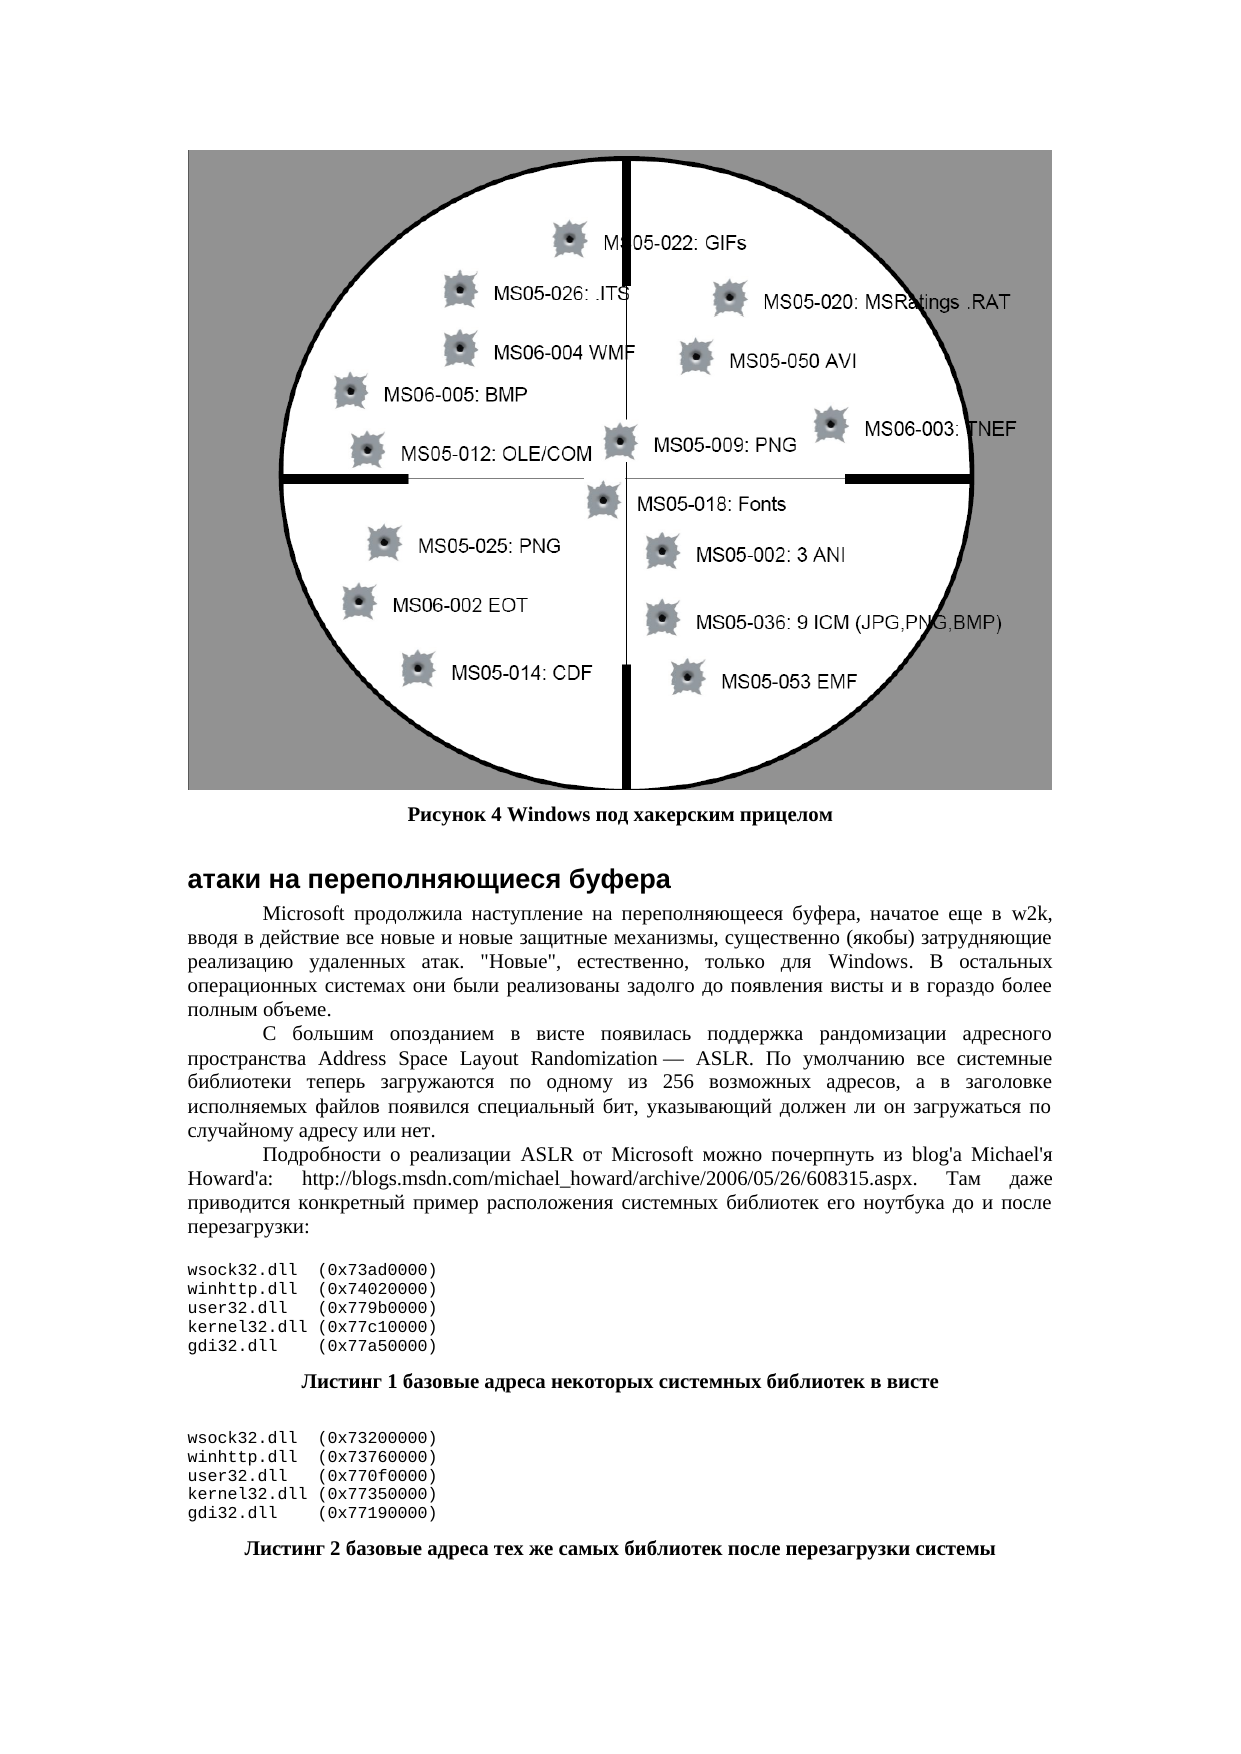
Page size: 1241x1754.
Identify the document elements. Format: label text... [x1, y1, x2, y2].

text Подробности о реализации ASLR от Microsoft можно почерпнуть из blog'а Michael'я Howard'а: http://blogs.msdn.com/michael_howard/archive/2006/05/26/608315.aspx. Там даже приводится конкретный пример расположения системных библиотек его ноутбука до и после перезагрузки: [187, 1142, 1053, 1238]
text winhttp.dll (0x73760000) [187, 1448, 1053, 1467]
text Листинг 1 базовые адреса некоторых системных библиотек в висте [187, 1369, 1053, 1393]
text wsock32.dll (0x73ad0000) [187, 1262, 1053, 1281]
text С большим опозданием в висте появилась поддержка рандомизации адресного пространства Address Space Layout Randomization — ASLR. По умолчанию все системные библиотеки теперь загружаются по одному из 256 возможных адресов, а в заголовке исполняемых файлов появился специальный бит, указывающий должен ли он загружаться по случайному адресу или нет. [187, 1021, 1053, 1142]
text kernel32.dll (0x77c10000) [187, 1318, 1053, 1337]
text user32.dll (0x779b0000) [187, 1300, 1053, 1318]
text wsock32.dll (0x73200000) [187, 1429, 1053, 1448]
text Листинг 2 базовые адреса тех же самых библиотек после перезагрузки системы [187, 1536, 1053, 1560]
picture [188, 150, 1052, 790]
subtitle атаки на переполняющиеся буфера [187, 863, 1053, 895]
text user32.dll (0x770f0000) [187, 1467, 1053, 1486]
text Microsoft продолжила наступление на переполняющееся буфера, начатое еще в w2k, вводя в действие все новые и новые защитные механизмы, существенно (якобы) затрудняющие реализацию удаленных атак. "Новые", естественно, только для Windows. В остальных операционных системах они были реализованы задолго до появления висты и в гораздо более полным объеме. [187, 901, 1053, 1021]
text gdi32.dll (0x77a50000) [187, 1337, 1053, 1356]
text gdi32.dll (0x77190000) [187, 1505, 1053, 1524]
text kernel32.dll (0x77350000) [187, 1486, 1053, 1505]
text Рисунок 4 Windows под хакерским прицелом [187, 802, 1053, 826]
text winhttp.dll (0x74020000) [187, 1281, 1053, 1300]
